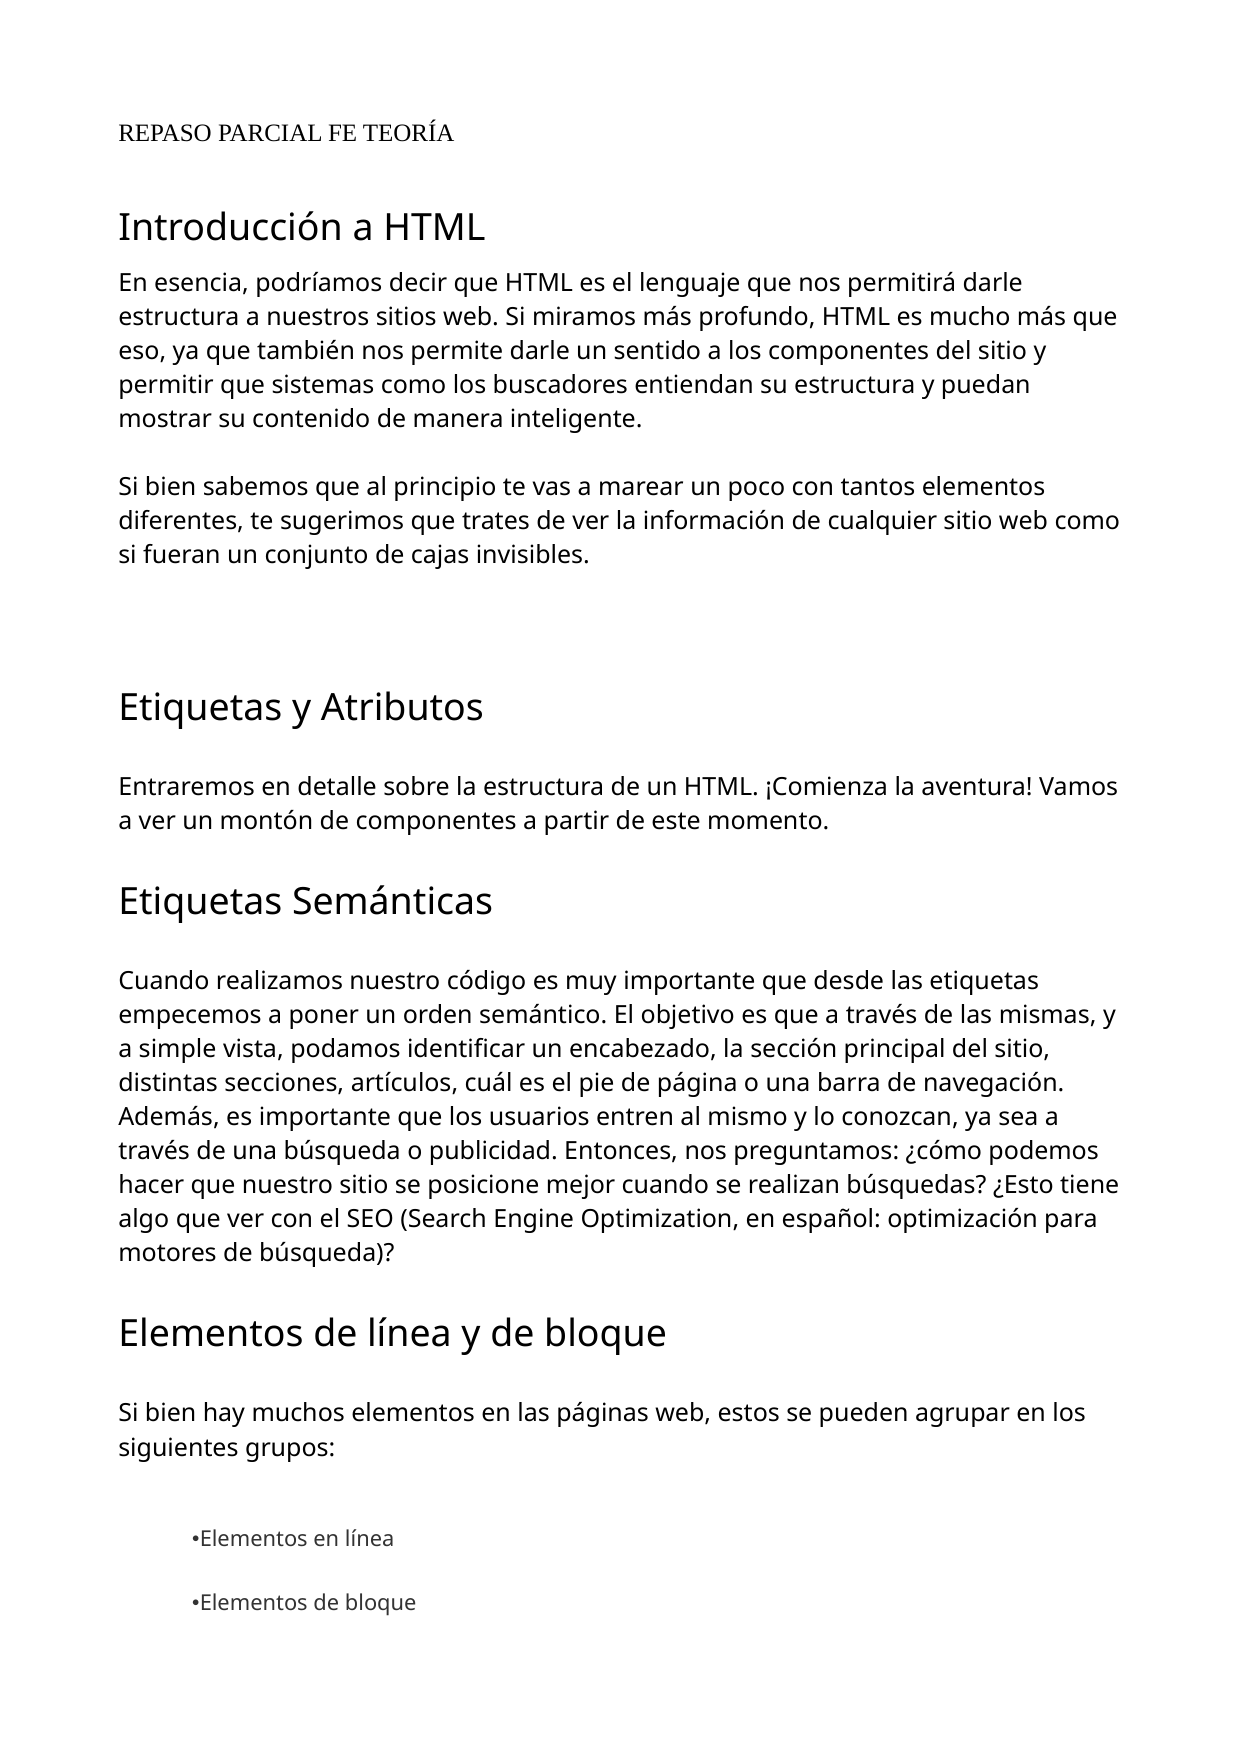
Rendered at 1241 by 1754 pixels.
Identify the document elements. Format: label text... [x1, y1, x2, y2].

text Entraremos en detalle sobre la estructura de un HTML. ¡Comienza la aventura! Vamos a ver un montón de componentes a partir de este momento. [118, 768, 1122, 836]
text En esencia, podríamos decir que HTML es el lenguaje que nos permitirá darle estructura a nuestros sitios web. Si miramos más profundo, HTML es mucho más que eso, ya que también nos permite darle un sentido a los componentes del sitio y permitir que sistemas como los buscadores entiendan su estructura y puedan mostrar su contenido de manera inteligente. Si bien sabemos que al principio te vas a marear un poco con tantos elementos diferentes, te sugerimos que trates de ver la información de cualquier sitio web como si fueran un conjunto de cajas invisibles. [118, 264, 1122, 571]
list Elementos en línea [118, 1501, 1122, 1552]
text Si bien hay muchos elementos en las páginas web, estos se pueden agrupar en los siguientes grupos: [118, 1395, 1122, 1463]
subtitle Etiquetas y Atributos [118, 680, 1122, 731]
list Elementos de bloque [118, 1565, 1122, 1616]
subtitle Etiquetas Semánticas [118, 874, 1122, 925]
text REPASO PARCIAL FE TEORÍA [118, 118, 1122, 147]
text Cuando realizamos nuestro código es muy importante que desde las etiquetas empecemos a poner un orden semántico. El objetivo es que a través de las mismas, y a simple vista, podamos identificar un encabezado, la sección principal del sitio, distintas secciones, artículos, cuál es el pie de página o una barra de navegación. Además, es importante que los usuarios entren al mismo y lo conozcan, ya sea a través de una búsqueda o publicidad. Entonces, nos preguntamos: ¿cómo podemos hacer que nuestro sitio se posicione mejor cuando se realizan búsquedas? ¿Esto tiene algo que ver con el SEO (Search Engine Optimization, en español: optimización para motores de búsqueda)? [118, 962, 1122, 1269]
subtitle Introducción a HTML [118, 201, 1122, 252]
subtitle Elementos de línea y de bloque [118, 1307, 1122, 1358]
